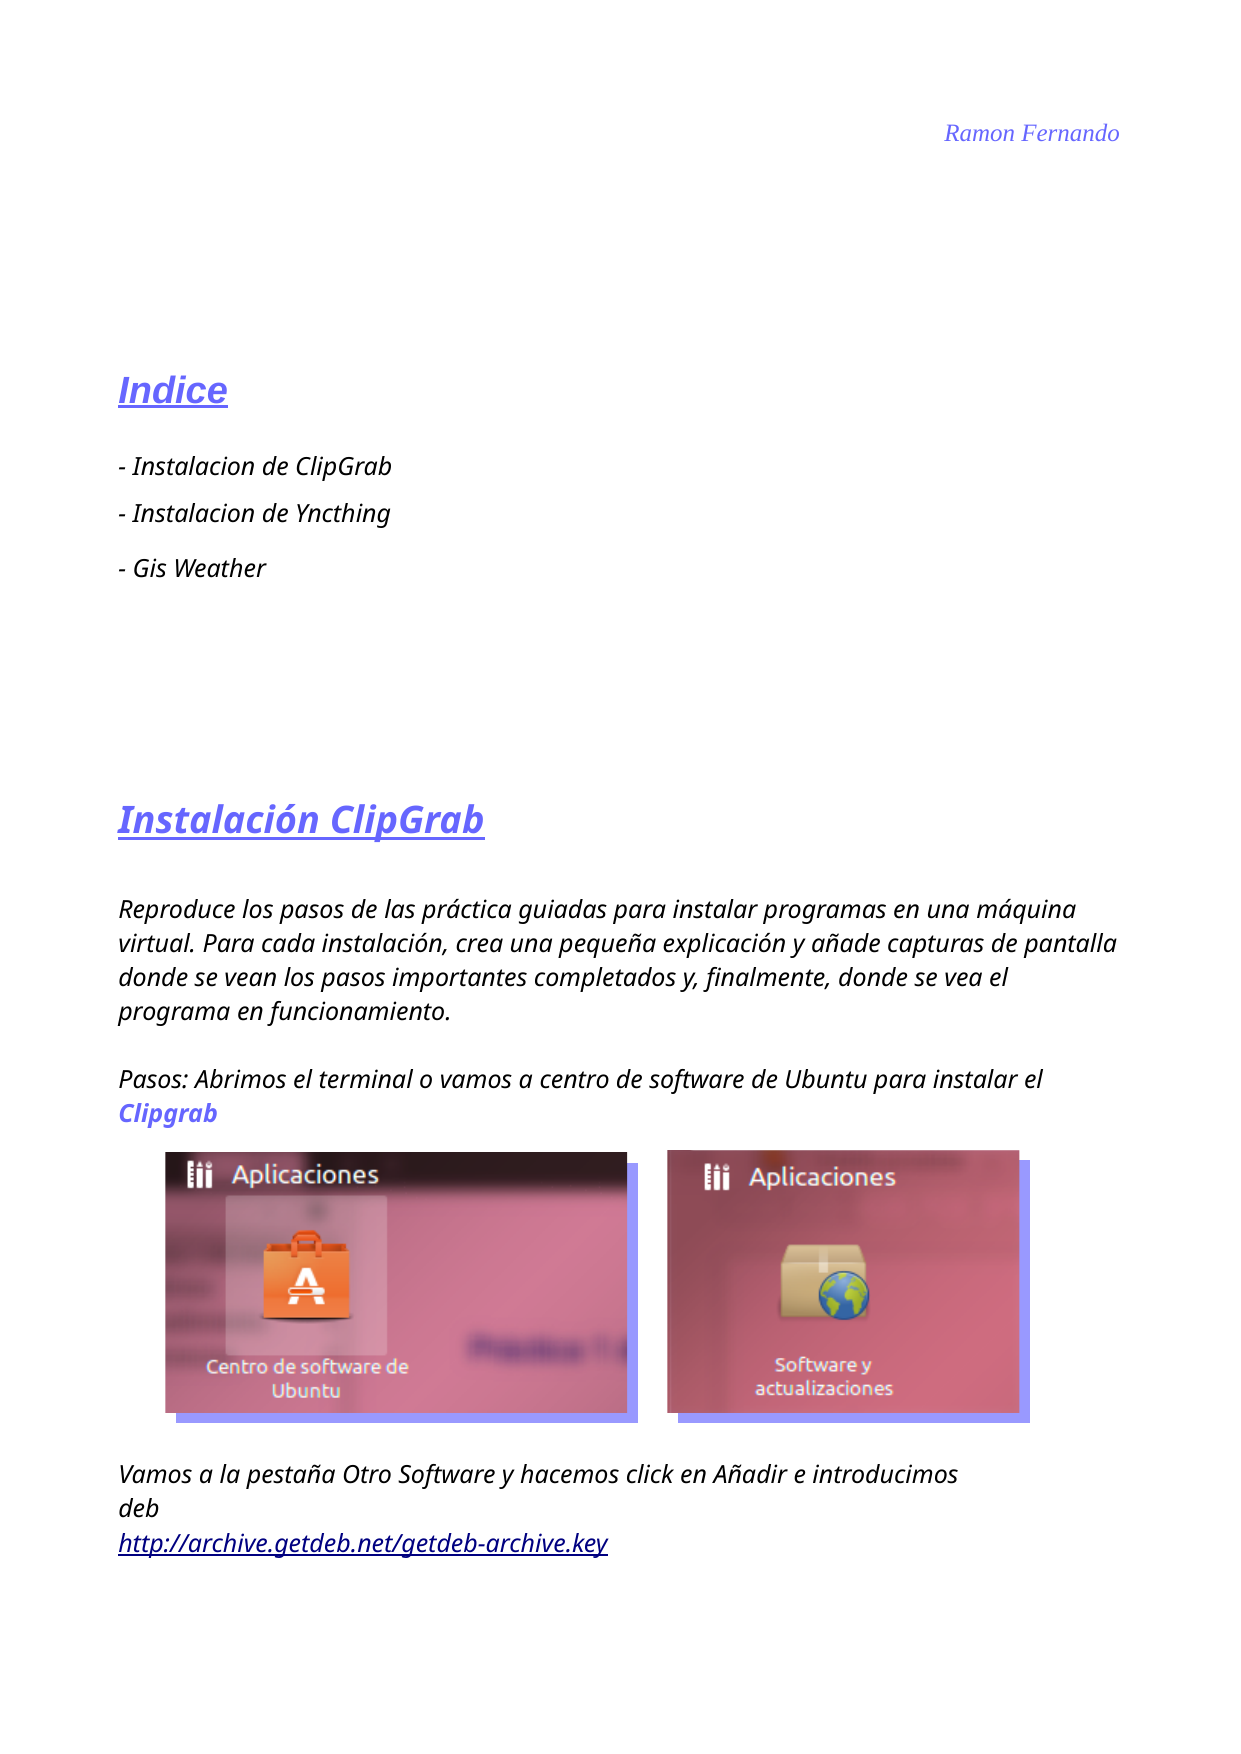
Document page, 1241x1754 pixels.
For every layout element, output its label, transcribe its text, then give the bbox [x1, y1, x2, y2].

text - Instalacion de Yncthing [118, 495, 1122, 529]
text deb [118, 1491, 1122, 1525]
subtitle Instalación ClipGrab [118, 793, 1122, 845]
subtitle Indice [118, 368, 1122, 411]
subtitle - Instalacion de ClipGrab [118, 449, 1122, 483]
text Reproduce los pasos de las práctica guiadas para instalar programas en una máquina virtual. Para cada instalación, crea una pequeña explicación y añade capturas de pantalla donde se vean los pasos importantes completados y, finalmente, donde se vea el programa en funcionamiento. [118, 892, 1122, 1028]
text - Gis Weather [118, 551, 1122, 585]
text Vamos a la pestaña Otro Software y hacemos click en Añadir e introducimos [118, 1457, 1122, 1491]
picture [667, 1150, 1020, 1413]
text Pasos: Abrimos el terminal o vamos a centro de software de Ubuntu para instalar el Clipgrab [118, 1062, 1122, 1130]
text http://archive.getdeb.net/getdeb-archive.key [118, 1525, 1122, 1559]
picture [165, 1152, 628, 1413]
